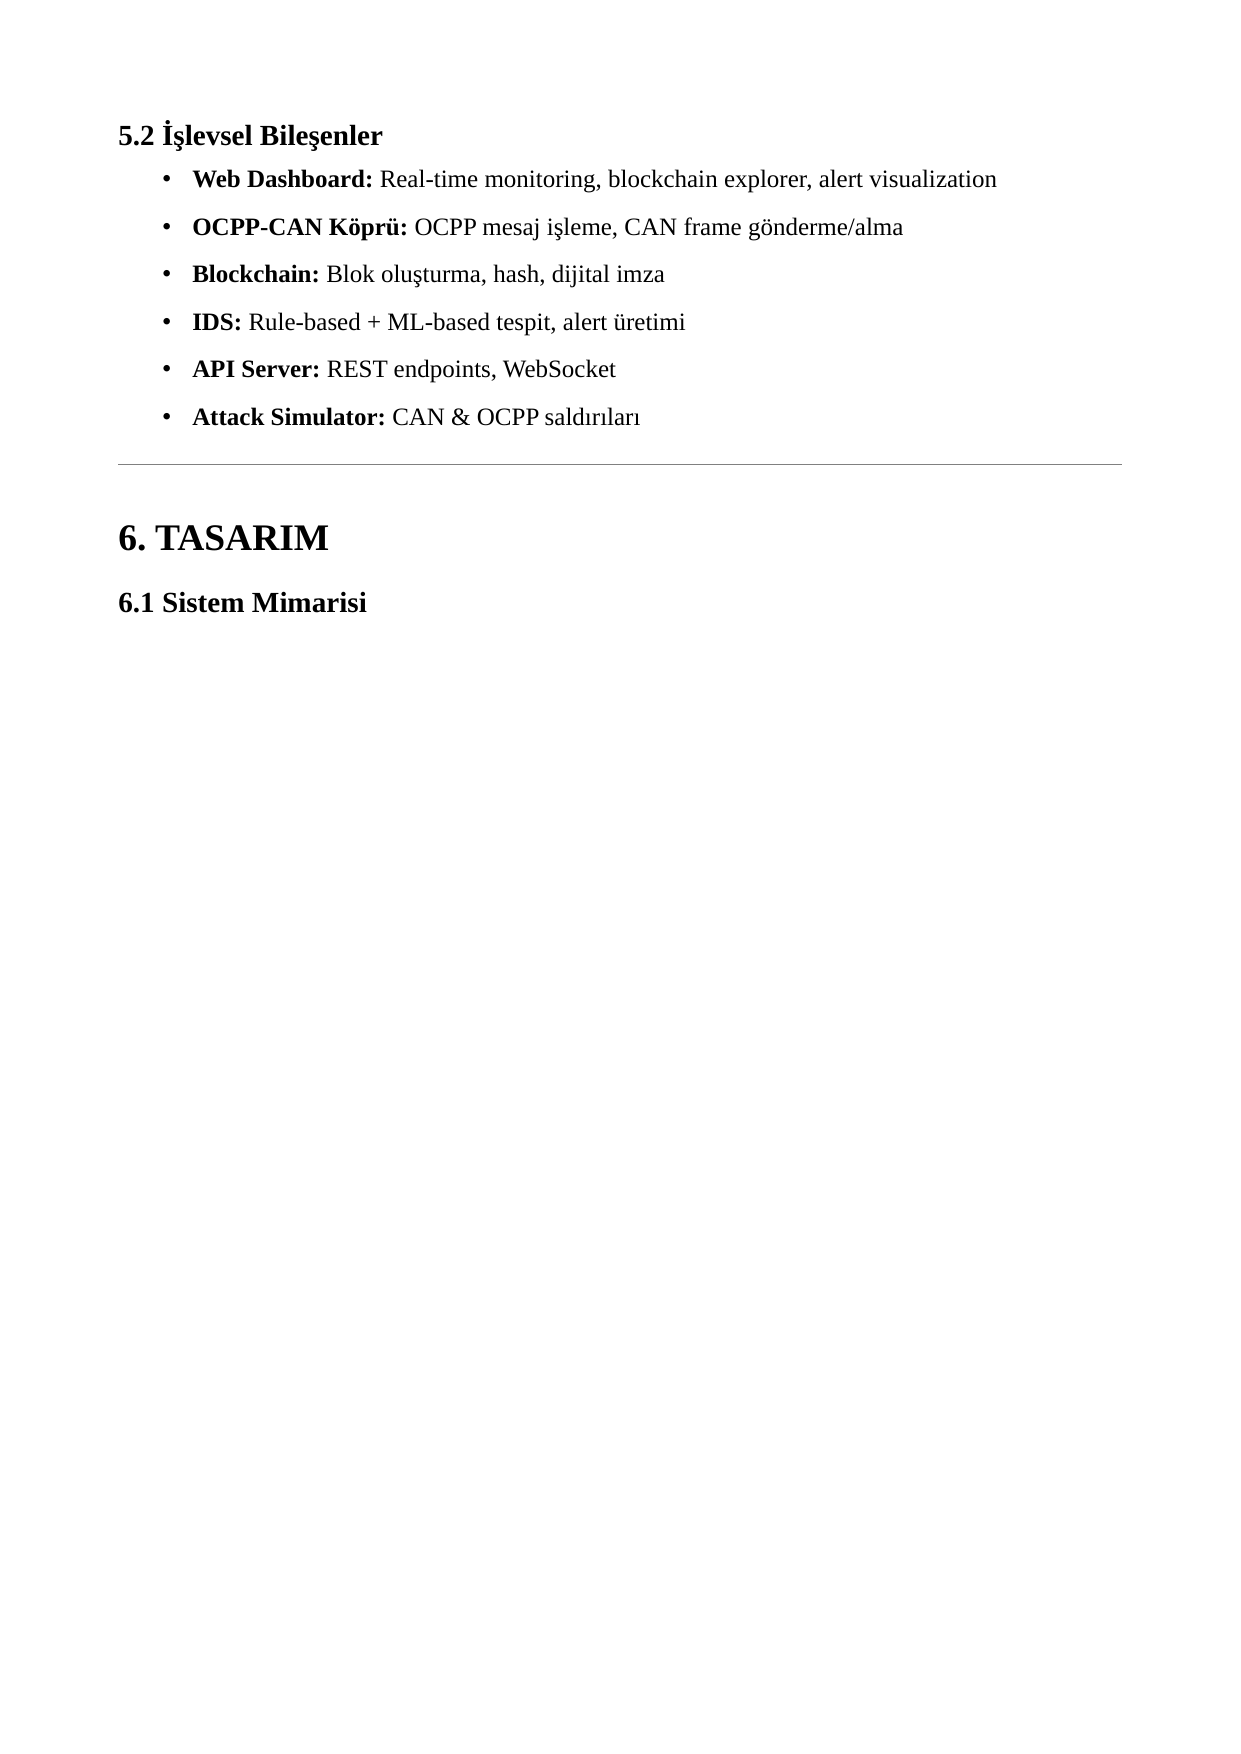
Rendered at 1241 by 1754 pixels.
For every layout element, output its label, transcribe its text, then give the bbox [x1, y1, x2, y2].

subtitle 5.2 İşlevsel Bileşenler [118, 118, 1122, 152]
list Web Dashboard: Real-time monitoring, blockchain explorer, alert visualization [162, 164, 1122, 193]
list Blockchain: Blok oluşturma, hash, dijital imza [162, 259, 1122, 288]
list IDS: Rule-based + ML-based tespit, alert üretimi [162, 307, 1122, 336]
subtitle 6. TASARIM [118, 515, 1122, 558]
list API Server: REST endpoints, WebSocket [162, 354, 1122, 383]
list Attack Simulator: CAN & OCPP saldırıları [162, 402, 1122, 431]
list OCPP-CAN Köprü: OCPP mesaj işleme, CAN frame gönderme/alma [162, 212, 1122, 241]
subtitle 6.1 Sistem Mimarisi [118, 585, 1122, 619]
